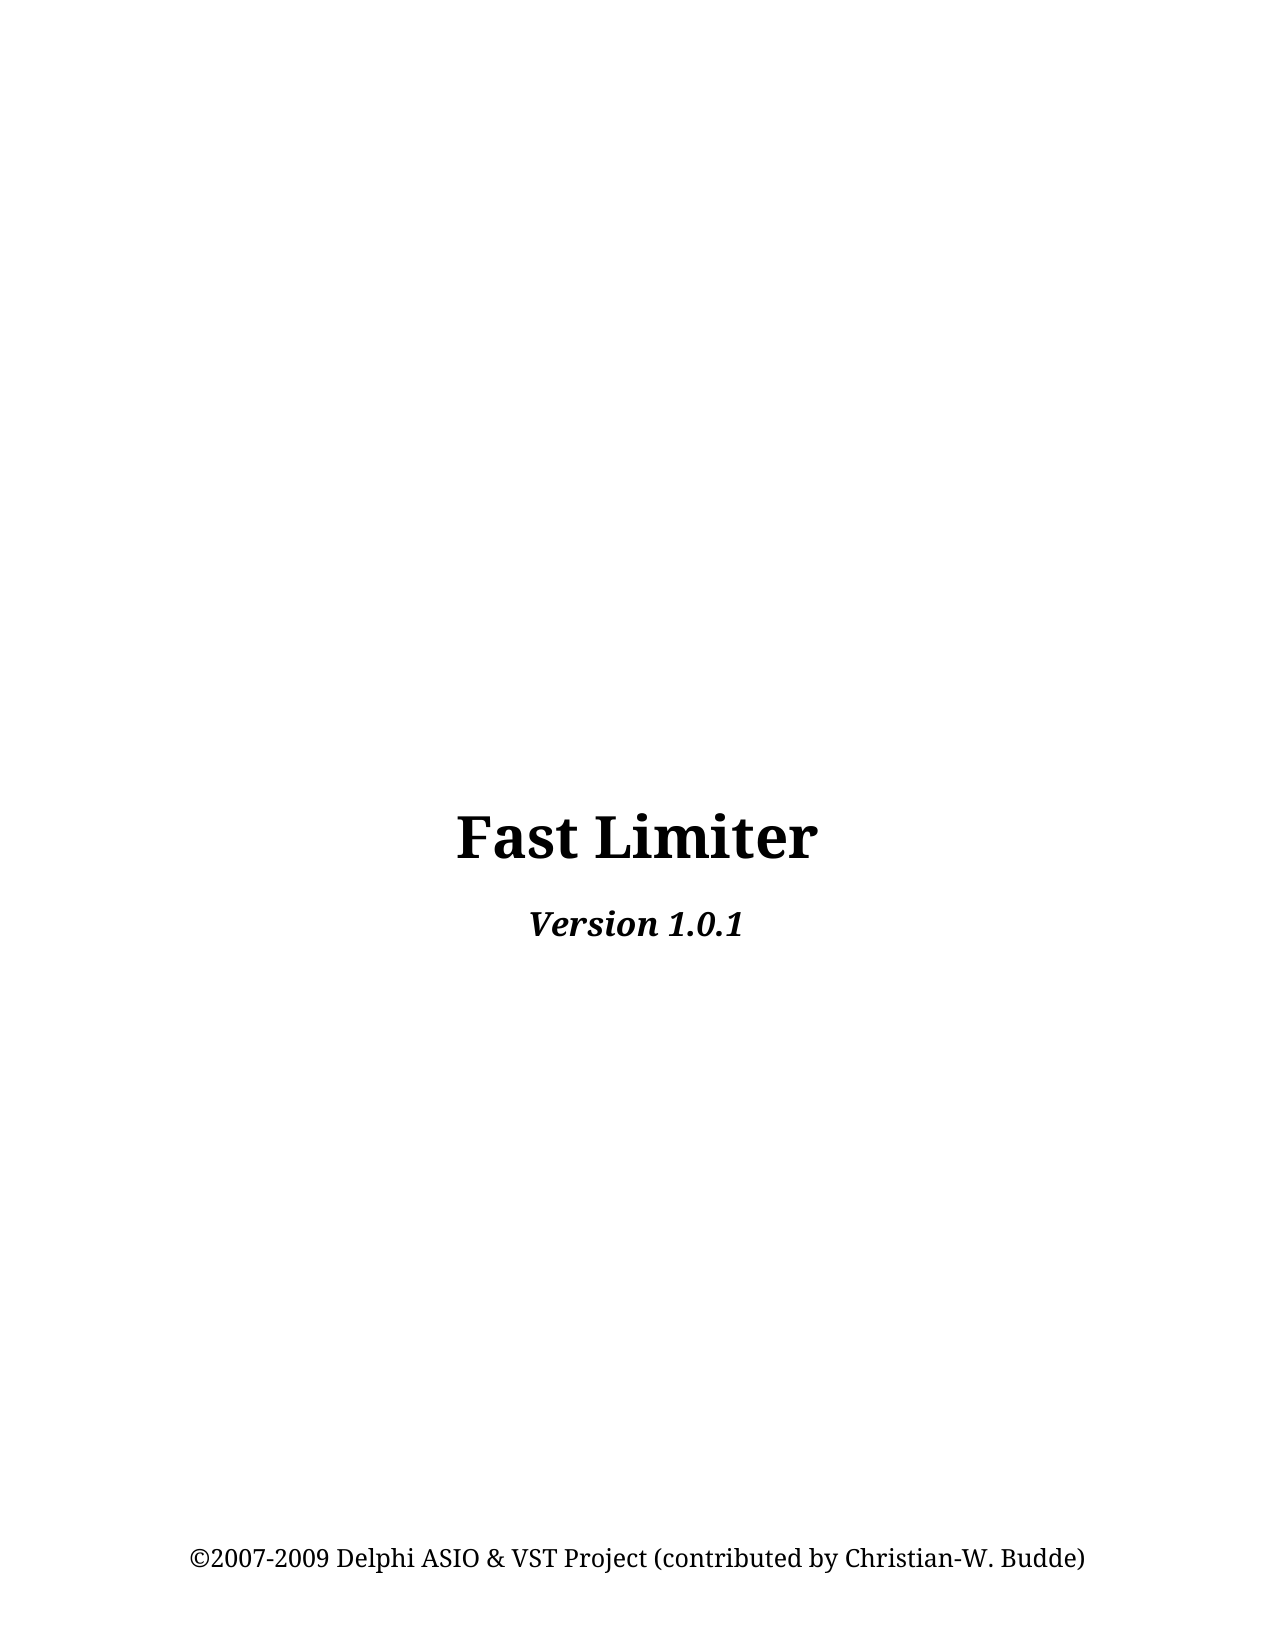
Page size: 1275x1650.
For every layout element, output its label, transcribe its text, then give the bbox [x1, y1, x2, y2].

subtitle Version 1.0.1 [148, 901, 1127, 946]
title Fast Limiter [148, 797, 1127, 876]
